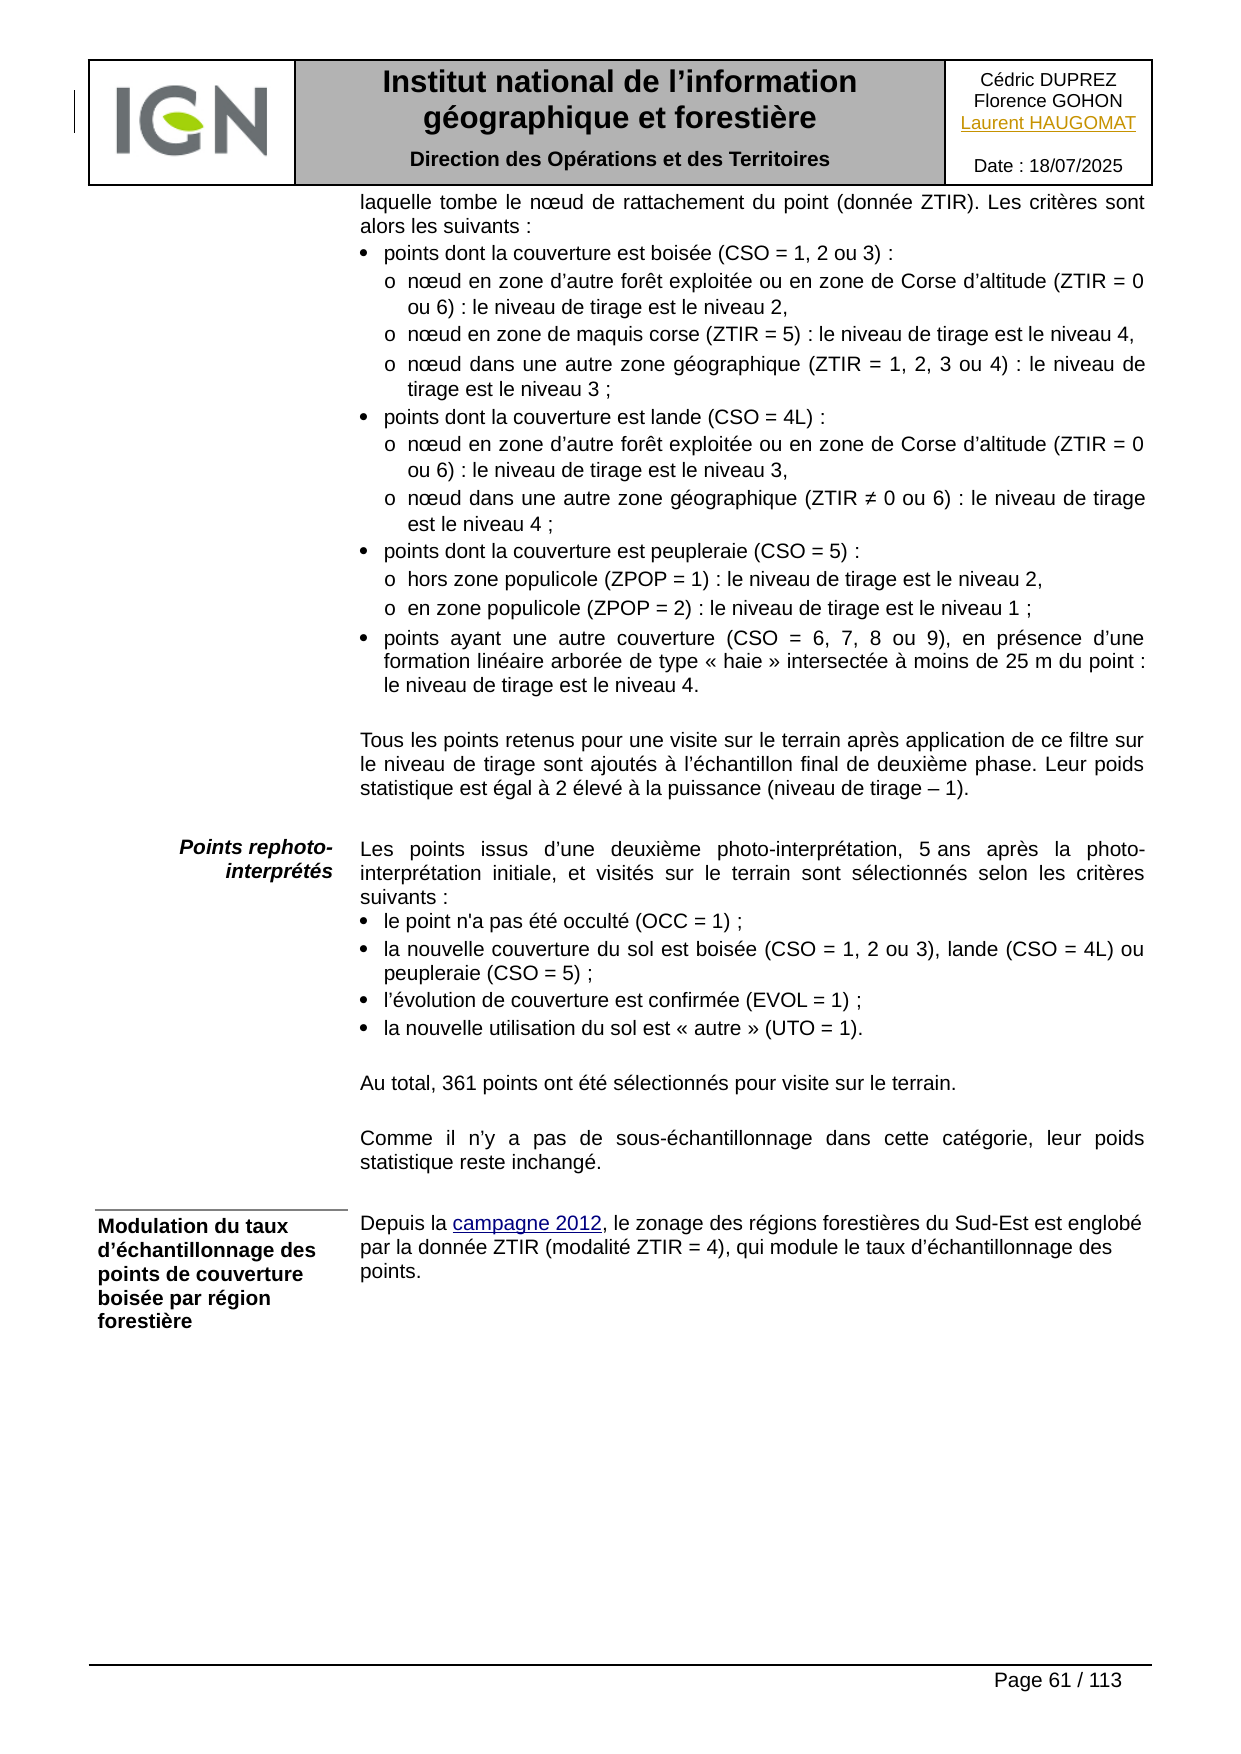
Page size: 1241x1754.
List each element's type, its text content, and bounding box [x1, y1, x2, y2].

table_cell Points rephoto-interprétés [89, 834, 354, 1207]
table_cell laquelle tombe le nœud de rattachement du point (donnée ZTIR). Les critères sont alors les suivants : points dont la couverture est boisée (CSO = 1, 2 ou 3) : nœud en zone d’autre forêt exploitée ou en zone de Corse d’altitude (ZTIR = 0 ou 6) : le niveau de tirage est le niveau 2, nœud en zone de maquis corse (ZTIR = 5) : le niveau de tirage est le niveau 4, nœud dans une autre zone géographique (ZTIR = 1, 2, 3 ou 4) : le niveau de tirage est le niveau 3 ; points dont la couverture est lande (CSO = 4L) : nœud en zone d’autre forêt exploitée ou en zone de Corse d’altitude (ZTIR = 0 ou 6) : le niveau de tirage est le niveau 3, nœud dans une autre zone géographique (ZTIR ≠ 0 ou 6) : le niveau de tirage est le niveau 4 ; points dont la couverture est peupleraie (CSO = 5) : hors zone populicole (ZPOP = 1) : le niveau de tirage est le niveau 2, en zone populicole (ZPOP = 2) : le niveau de tirage est le niveau 1 ; points ayant une autre couverture (CSO = 6, 7, 8 ou 9), en présence d’une formation linéaire arborée de type « haie » intersectée à moins de 25 m du point : le niveau de tirage est le niveau 4. Tous les points retenus pour une visite sur le terrain après application de ce filtre sur le niveau de tirage sont ajoutés à l’échantillon final de deuxième phase. Leur poids statistique est égal à 2 élevé à la puissance (niveau de tirage – 1). [354, 186, 1152, 834]
picture [91, 62, 293, 180]
table_cell Depuis la campagne 2012, le zonage des régions forestières du Sud-Est est englobé par la donnée ZTIR (modalité ZTIR = 4), qui module le taux d’échantillonnage des points. [354, 1207, 1152, 1342]
table_cell [89, 186, 354, 834]
table_cell Les points issus d’une deuxième photo-interprétation, 5 ans après la photo-interprétation initiale, et visités sur le terrain sont sélectionnés selon les critères suivants : le point n'a pas été occulté (OCC = 1) ; la nouvelle couverture du sol est boisée (CSO = 1, 2 ou 3), lande (CSO = 4L) ou peupleraie (CSO = 5) ; l’évolution de couverture est confirmée (EVOL = 1) ; la nouvelle utilisation du sol est « autre » (UTO = 1). Au total, 361 points ont été sélectionnés pour visite sur le terrain. Comme il n’y a pas de sous-échantillonnage dans cette catégorie, leur poids statistique reste inchangé. [354, 834, 1152, 1207]
table_cell Modulation du taux d’échantillonnage des points de couverture boisée par région forestière [89, 1207, 354, 1342]
